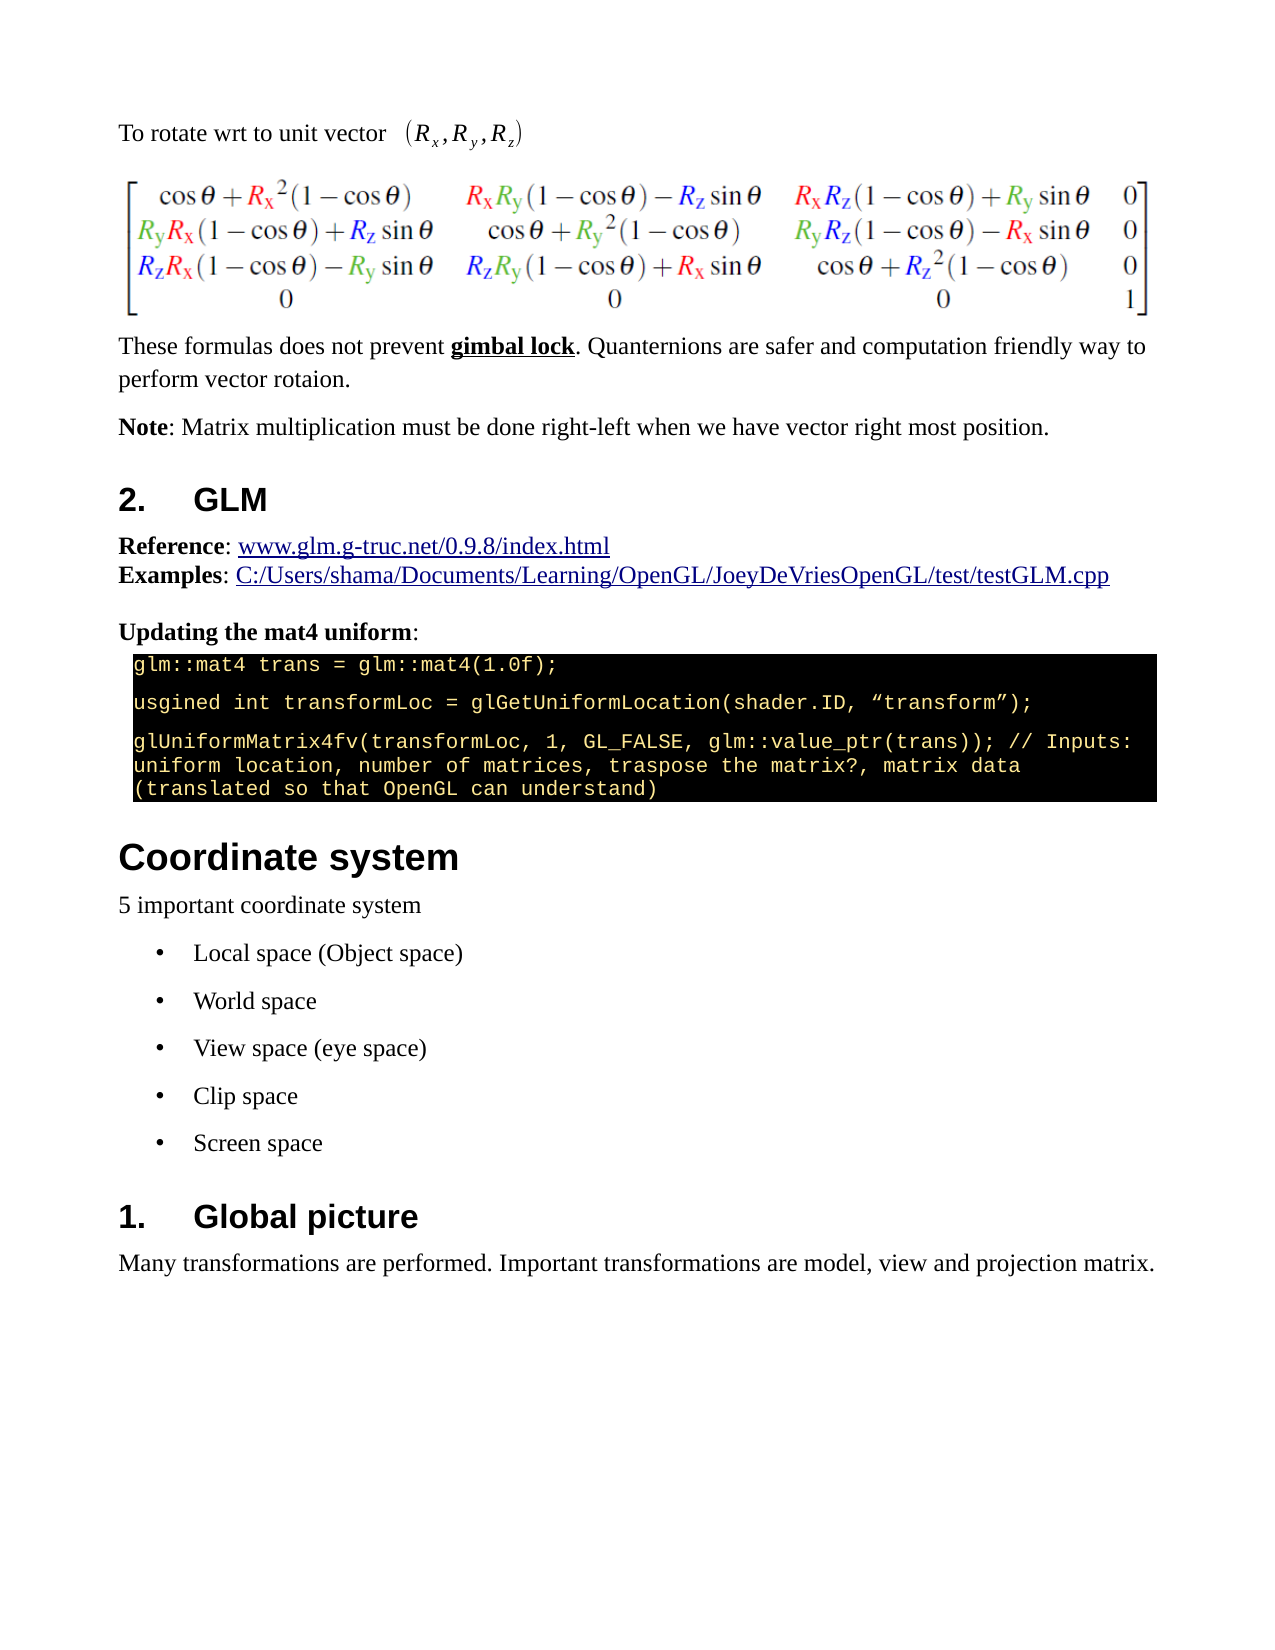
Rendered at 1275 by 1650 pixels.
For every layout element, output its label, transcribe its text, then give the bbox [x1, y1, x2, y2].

list Clip space [156, 1081, 1157, 1110]
list Screen space [156, 1128, 1157, 1157]
text glm::mat4 trans = glm::mat4(1.0f); [133, 654, 1157, 677]
text Examples: C:/Users/shama/Documents/Learning/OpenGL/JoeyDeVriesOpenGL/test/testGLM.cpp [118, 560, 1157, 589]
subtitle Coordinate system [118, 834, 1157, 878]
text To rotate wrt to unit vector [118, 118, 1157, 151]
text Updating the mat4 uniform: [118, 617, 1157, 646]
text glUniformMatrix4fv(transformLoc, 1, GL_FALSE, glm::value_ptr(trans)); // Inputs: uniform location, number of matrices, traspose the matrix?, matrix data (translated so that OpenGL can understand) [133, 731, 1157, 802]
subtitle Global picture [118, 1197, 1157, 1236]
list Local space (Object space) [156, 938, 1157, 967]
text 5 important coordinate system [118, 891, 1157, 919]
subtitle GLM [118, 480, 1157, 519]
text Note: Matrix multiplication must be done right-left when we have vector right most position. [118, 412, 1157, 440]
text Many transformations are performed. Important transformations are model, view and projection matrix. [118, 1248, 1157, 1277]
text usgined int transformLoc = glGetUniformLocation(shader.ID, “transform”); [133, 692, 1157, 716]
text These formulas does not prevent gimbal lock. Quanternions are safer and computation friendly way to perform vector rotaion. [118, 327, 1157, 393]
list World space [156, 986, 1157, 1014]
text Reference: www.glm.g-truc.net/0.9.8/index.html [118, 531, 1157, 560]
picture [118, 169, 1157, 327]
list View space (eye space) [156, 1033, 1157, 1062]
